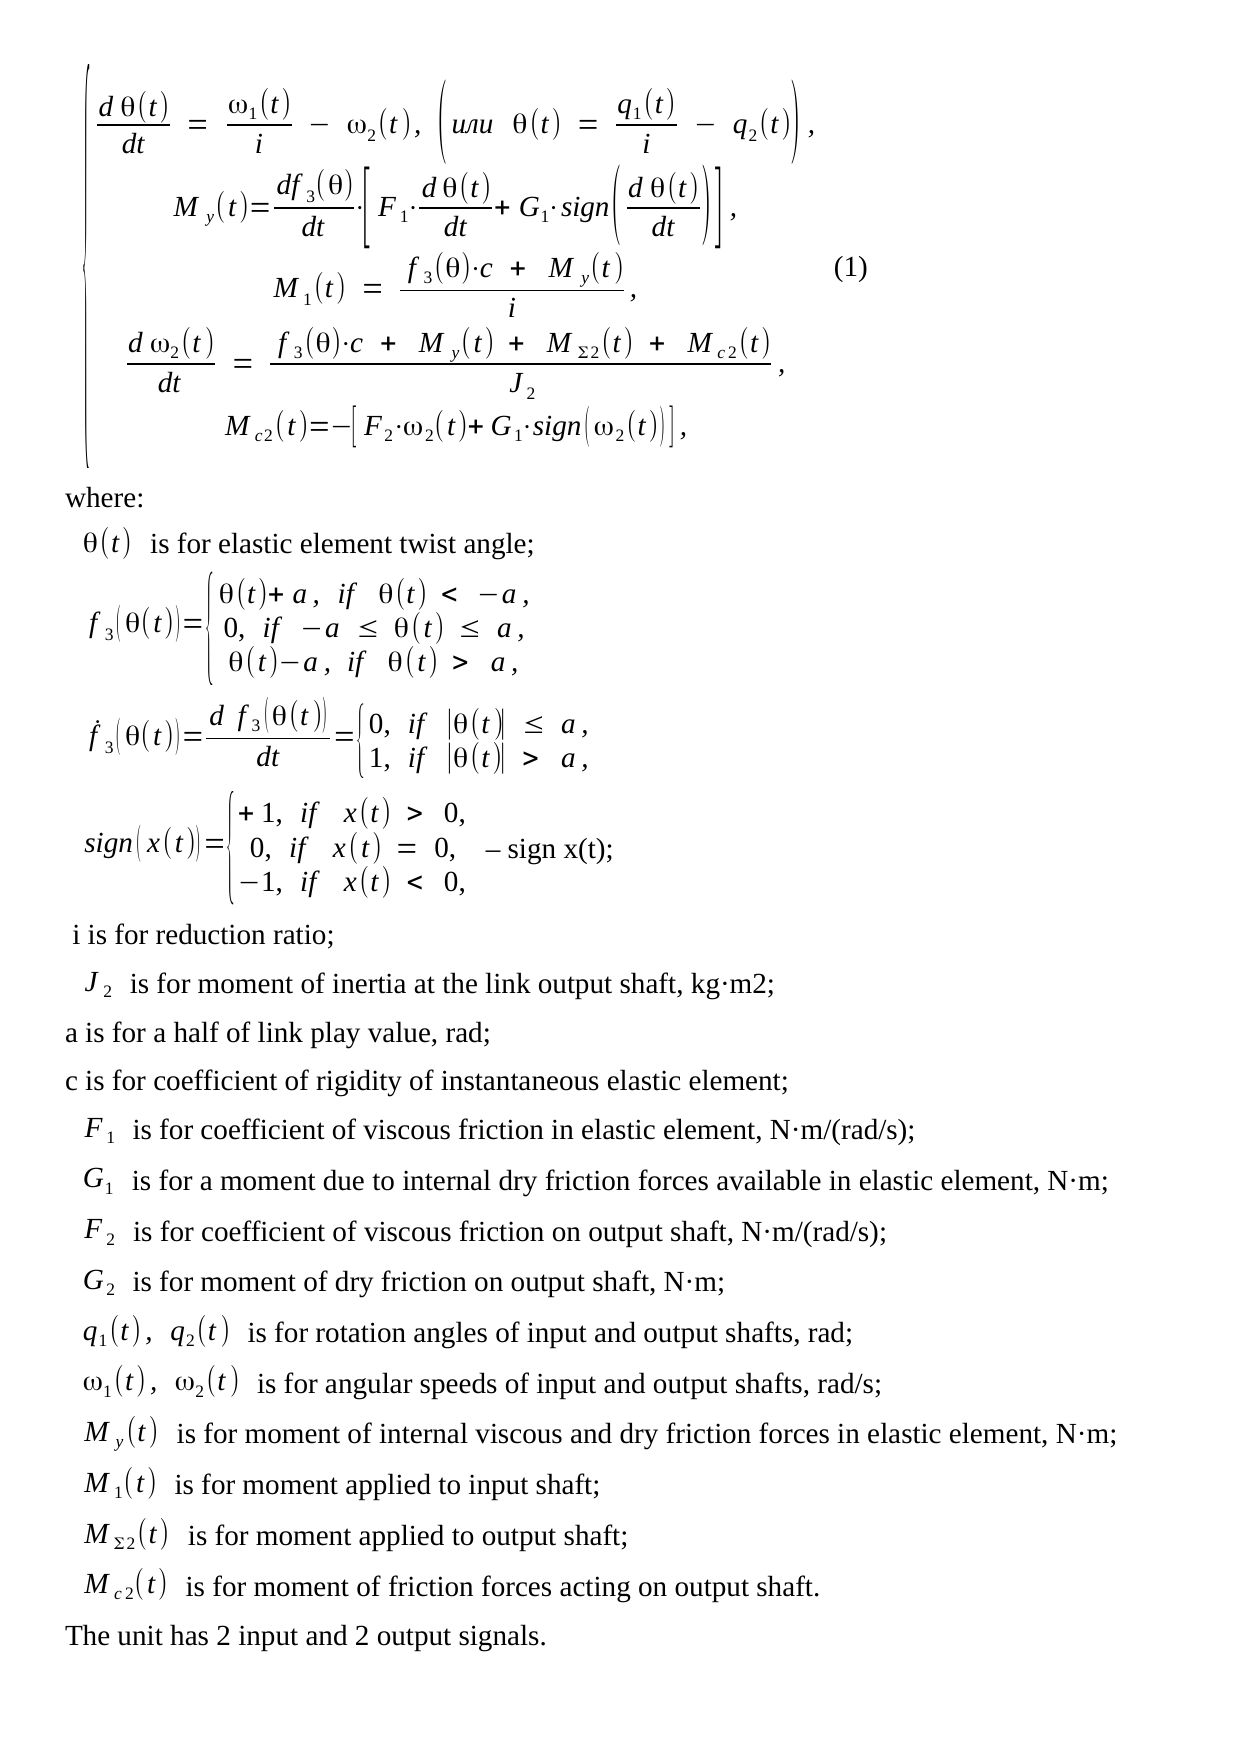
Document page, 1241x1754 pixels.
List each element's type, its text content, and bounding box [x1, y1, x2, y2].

table_cell The unit implements a mathematical representation of mechanical transmission (one-stage reducer) elementary link, in which the response rate of intermediate stages and phenomenon of friction in an elastic element on the link output shaft. Figure 1 shows the kinematic diagram of an elementary mechanical link with the following indications:are for, correspondingly, input and output shafts, are for rotation angles of input and output shafts, i is for engagement instantaneous element (with gear transmission ratio ), c is for coefficient of rigidity of instantaneous elastic element, TP stands for an element characterizing the presence of internal viscous friction forces in the elastic element, Л is for instantaneous element featuring a play in engagement, is for moment of inertia at the link output shaft, which can include the moment of inertia of gear, moment of inertia of coupling and moment of inertia of the object. Figure 1 Dynamic equations for the unit: (1) where: is for elastic element twist angle; – sign x(t); i is for reduction ratio; is for moment of inertia at the link output shaft, kg·m2; a is for a half of link play value, rad; c is for coefficient of rigidity of instantaneous elastic element; is for coefficient of viscous friction in elastic element, N·m/(rad/s); is for a moment due to internal dry friction forces available in elastic element, N·m; is for coefficient of viscous friction on output shaft, N·m/(rad/s); is for moment of dry friction on output shaft, N·m; is for rotation angles of input and output shafts, rad; is for angular speeds of input and output shafts, rad/s; is for moment of internal viscous and dry friction forces in elastic element, N·m; is for moment applied to input shaft; is for moment applied to output shaft; is for moment of friction forces acting on output shaft. The unit has 2 input and 2 output signals. Input signals: 1)– angular speed of input shaft, rad/s; 2)– moment applied to output shaft; Output signals: 1)– angular speed of output shaft, rad/s; 2)– moment applied to input shaft; (taken with an opposite sign!); Properties: Reduction ratio i; Moment of load inertia, kg·m2; Half of play value a, rad; Coefficient of rigidity с, N·m/rad; Coefficient of viscous friction in elastic element, N·m/(rad/s); Moment of dry friction in elasticity , N·m; Coefficient of viscous friction on output shaft, N·m/(rad/s); Moment of dry friction on output shaft, N·m; Initial angular speed of output shaft, rad/s; Initial twist angle, rad; [59, 59, 1181, 1669]
